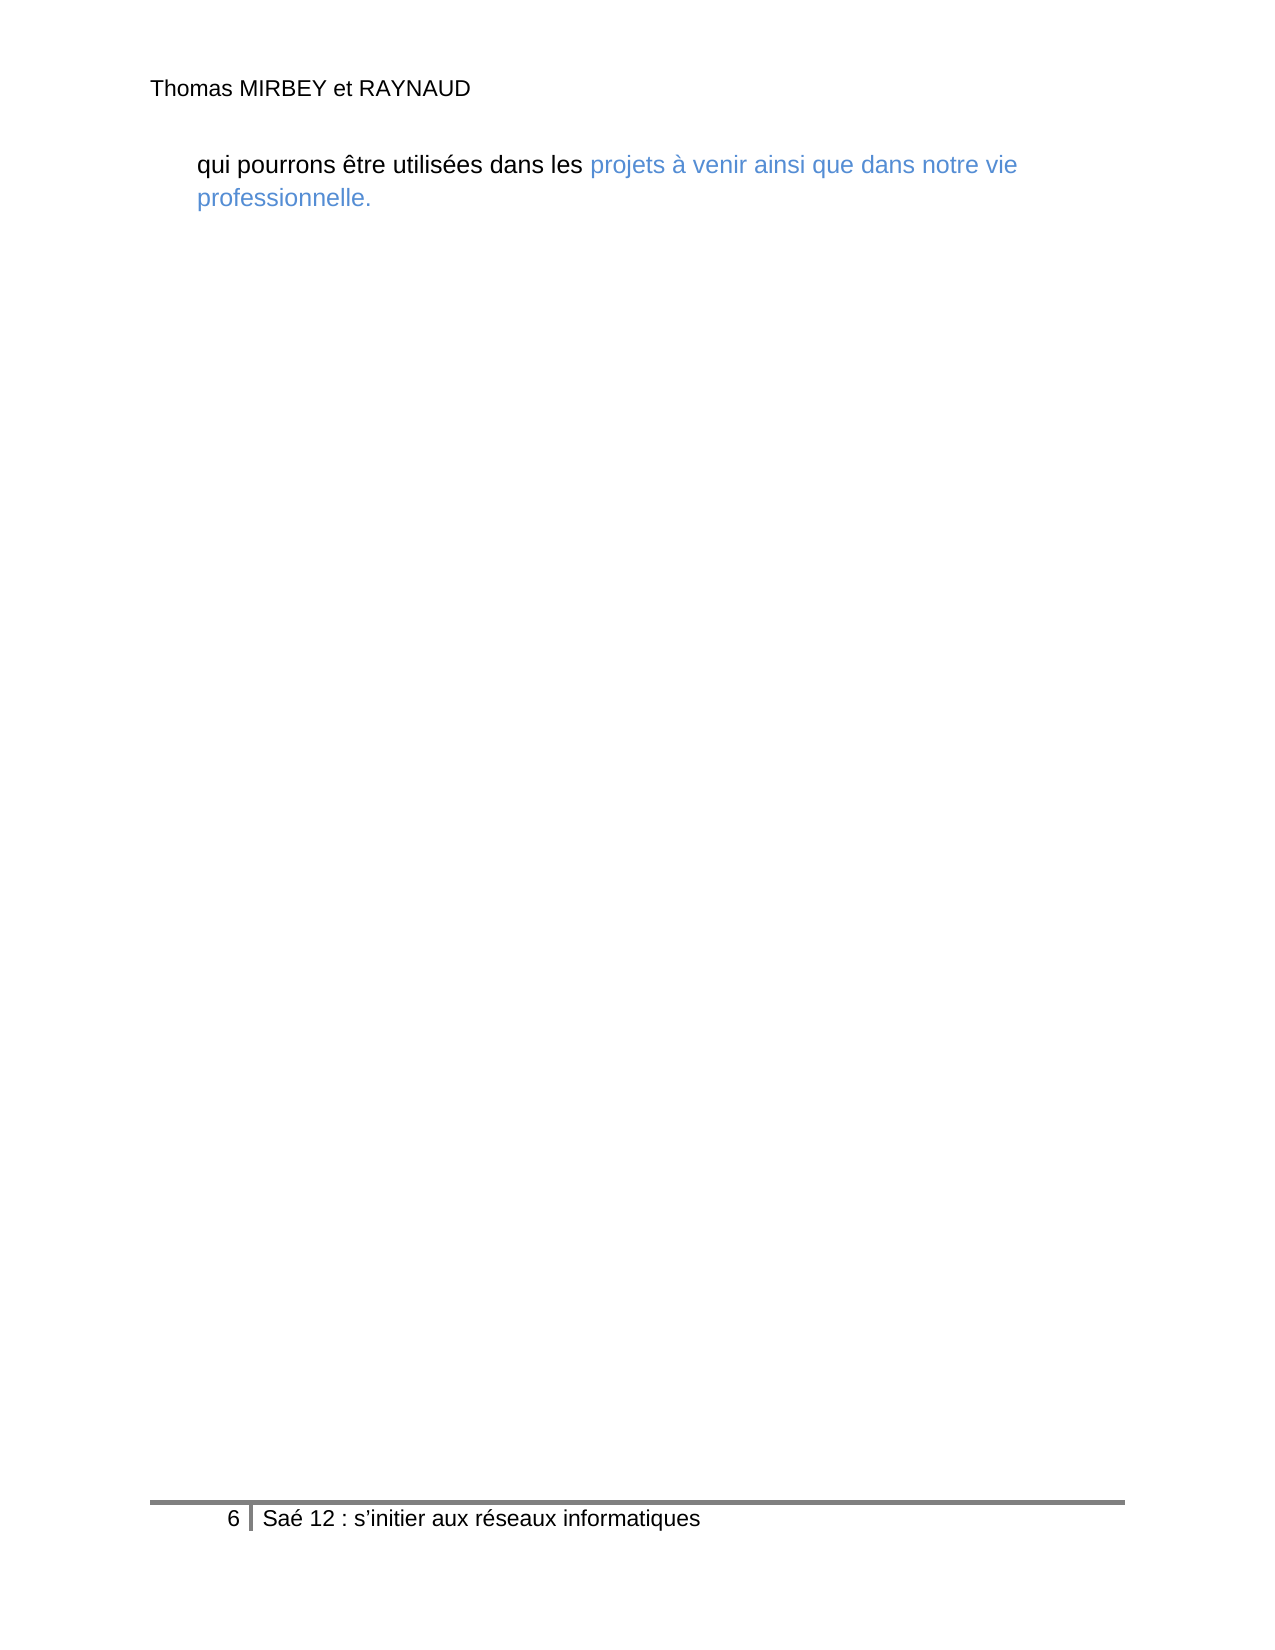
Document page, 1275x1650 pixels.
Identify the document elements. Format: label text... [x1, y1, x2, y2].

text qui pourrons être utilisées dans les projets à venir ainsi que dans notre vie professionnelle. [197, 150, 1125, 212]
